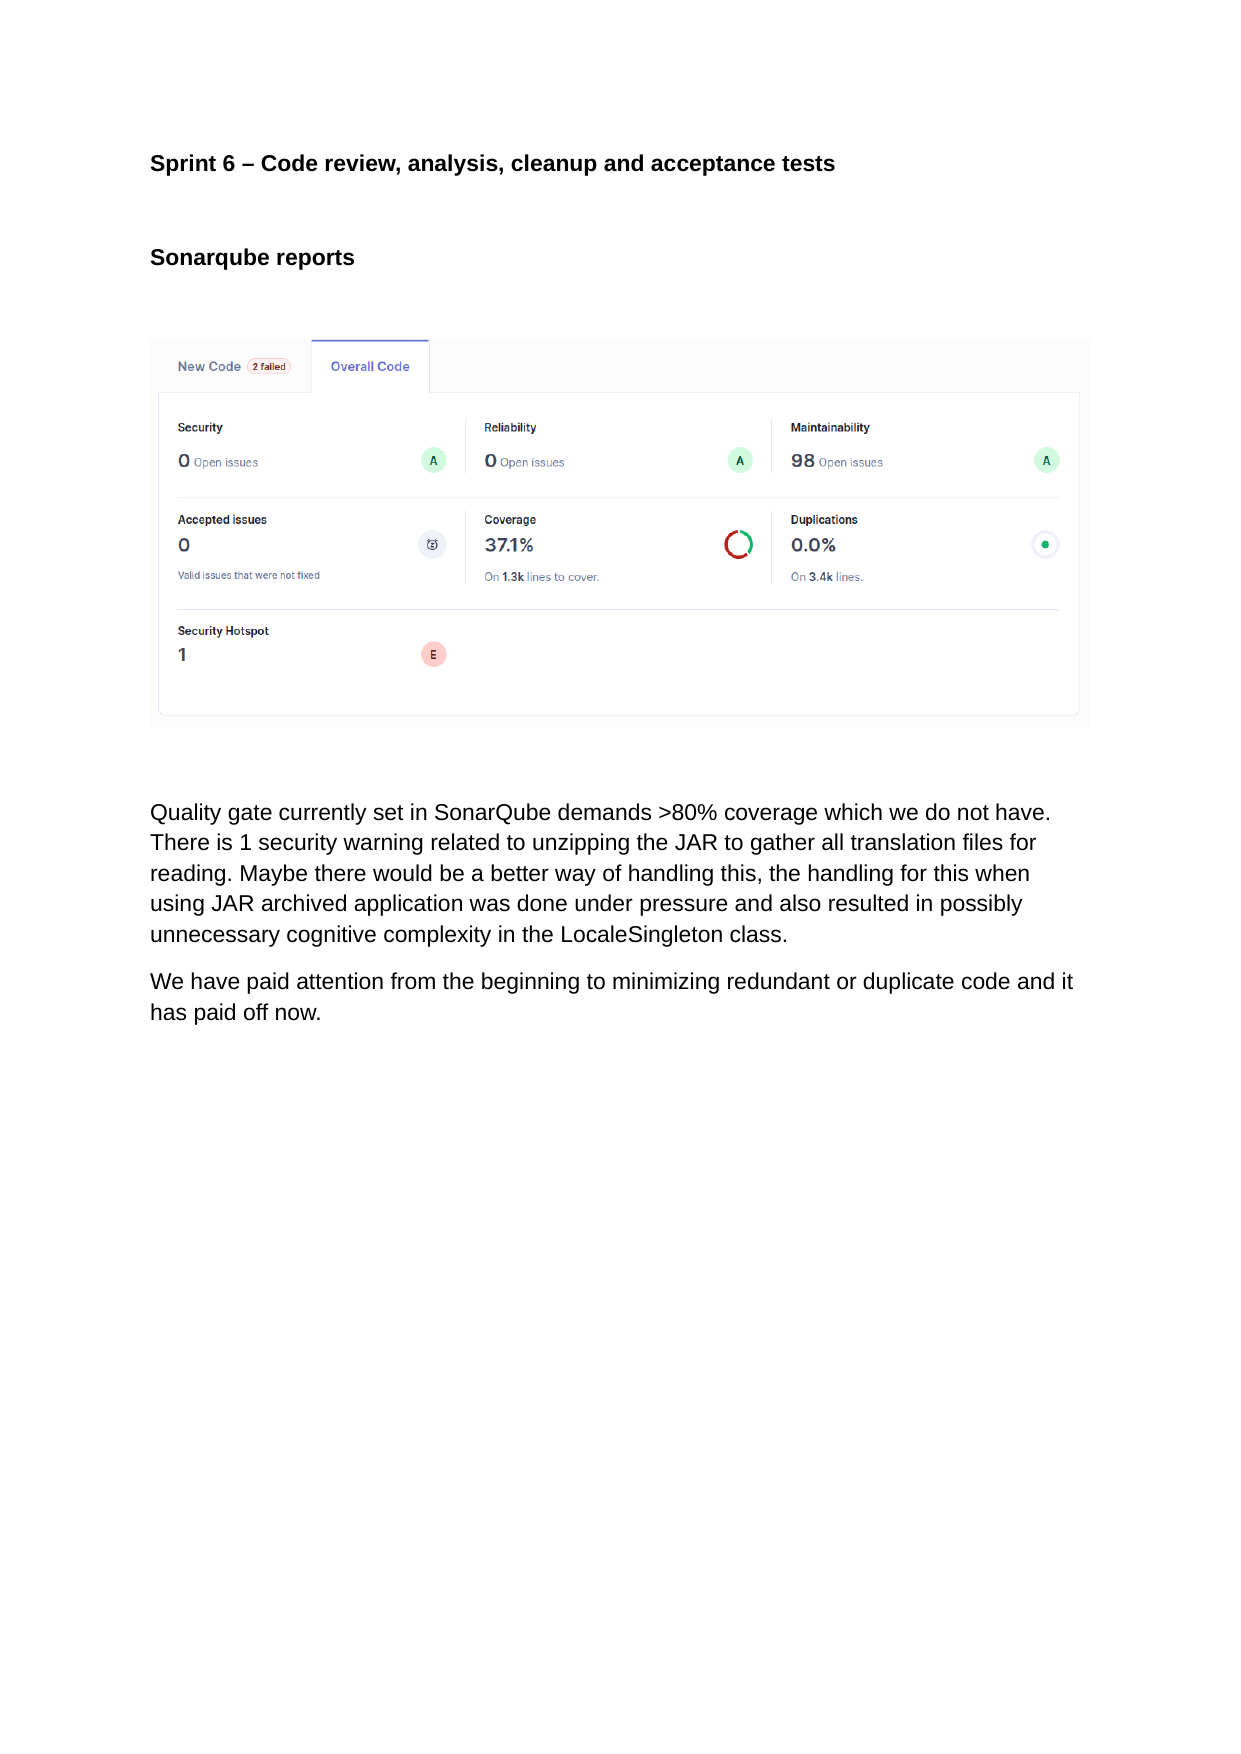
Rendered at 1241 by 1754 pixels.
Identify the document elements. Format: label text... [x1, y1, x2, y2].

picture [150, 338, 1091, 727]
text We have paid attention from the beginning to minimizing redundant or duplicate code and it has paid off now. [150, 968, 1090, 1025]
text Sonarqube reports [150, 244, 1090, 271]
text Sprint 6 – Code review, analysis, cleanup and acceptance tests [150, 150, 1090, 176]
text Quality gate currently set in SonarQube demands >80% coverage which we do not have. There is 1 security warning related to unzipping the JAR to gather all translation files for reading. Maybe there would be a better way of handling this, the handling for this when using JAR archived application was done under pressure and also resulted in possibly unnecessary cognitive complexity in the LocaleSingleton class. [150, 799, 1090, 947]
